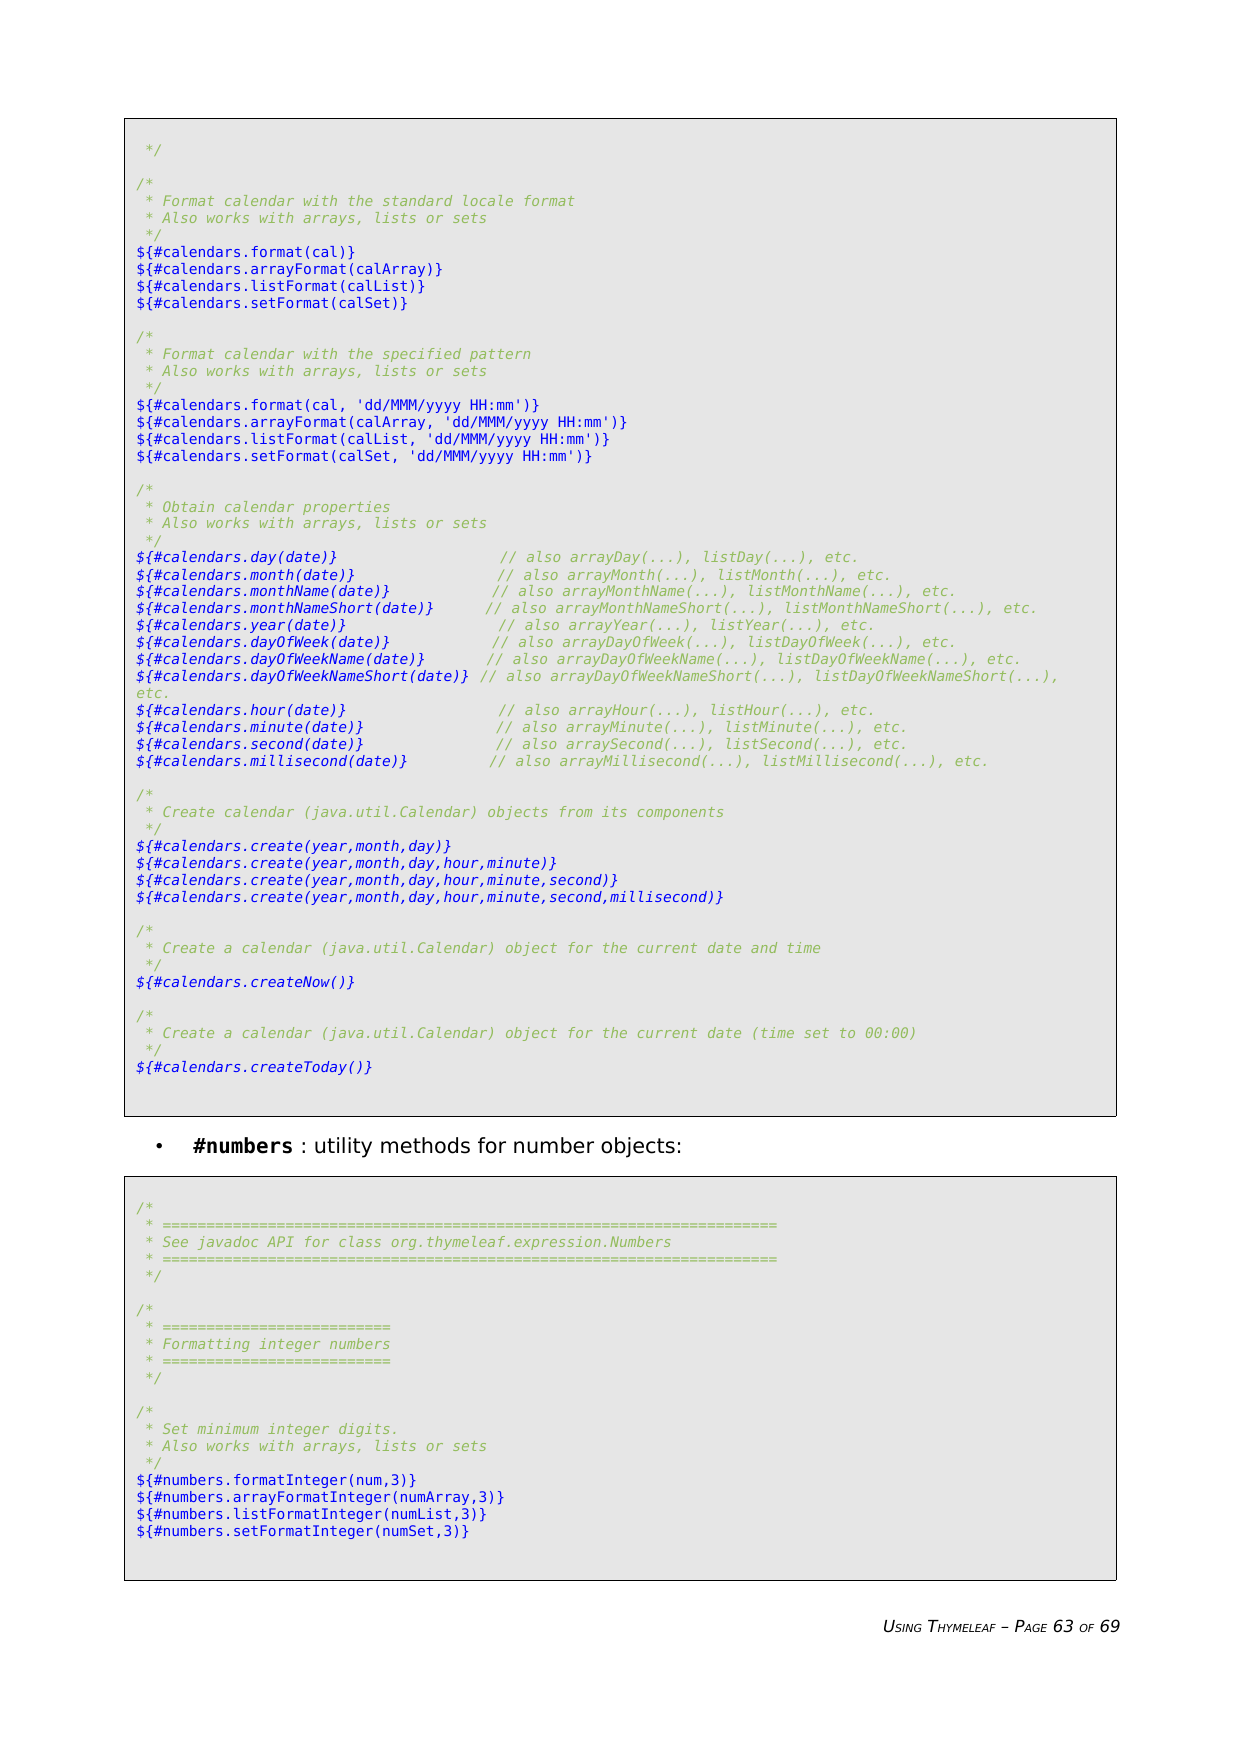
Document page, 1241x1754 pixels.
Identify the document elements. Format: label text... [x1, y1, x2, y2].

list #numbers : utility methods for number objects: [156, 1134, 1122, 1158]
text /* * ====================================================================== * See javadoc API for class org.thymeleaf.expression.Numbers * ====================================================================== */ /* * ========================== * Formatting integer numbers * ========================== */ /* * Set minimum integer digits. * Also works with arrays, lists or sets */ ${#numbers.formatInteger(num,3)} ${#numbers.arrayFormatInteger(numArray,3)} ${#numbers.listFormatInteger(numList,3)} ${#numbers.setFormatInteger(numSet,3)} [125, 1177, 1116, 1580]
text */ /* * Format calendar with the standard locale format * Also works with arrays, lists or sets */ ${#calendars.format(cal)} ${#calendars.arrayFormat(calArray)} ${#calendars.listFormat(calList)} ${#calendars.setFormat(calSet)} /* * Format calendar with the specified pattern * Also works with arrays, lists or sets */ ${#calendars.format(cal, 'dd/MMM/yyyy HH:mm')} ${#calendars.arrayFormat(calArray, 'dd/MMM/yyyy HH:mm')} ${#calendars.listFormat(calList, 'dd/MMM/yyyy HH:mm')} ${#calendars.setFormat(calSet, 'dd/MMM/yyyy HH:mm')} /* * Obtain calendar properties * Also works with arrays, lists or sets */ ${#calendars.day(date)} // also arrayDay(...), listDay(...), etc. ${#calendars.month(date)} // also arrayMonth(...), listMonth(...), etc. ${#calendars.monthName(date)} // also arrayMonthName(...), listMonthName(...), etc. ${#calendars.monthNameShort(date)} // also arrayMonthNameShort(...), listMonthNameShort(...), etc. ${#calendars.year(date)} // also arrayYear(...), listYear(...), etc. ${#calendars.dayOfWeek(date)} // also arrayDayOfWeek(...), listDayOfWeek(...), etc. ${#calendars.dayOfWeekName(date)} // also arrayDayOfWeekName(...), listDayOfWeekName(...), etc. ${#calendars.dayOfWeekNameShort(date)} // also arrayDayOfWeekNameShort(...), listDayOfWeekNameShort(...), etc. ${#calendars.hour(date)} // also arrayHour(...), listHour(...), etc. ${#calendars.minute(date)} // also arrayMinute(...), listMinute(...), etc. ${#calendars.second(date)} // also arraySecond(...), listSecond(...), etc. ${#calendars.millisecond(date)} // also arrayMillisecond(...), listMillisecond(...), etc. /* * Create calendar (java.util.Calendar) objects from its components */ ${#calendars.create(year,month,day)} ${#calendars.create(year,month,day,hour,minute)} ${#calendars.create(year,month,day,hour,minute,second)} ${#calendars.create(year,month,day,hour,minute,second,millisecond)} /* * Create a calendar (java.util.Calendar) object for the current date and time */ ${#calendars.createNow()} /* * Create a calendar (java.util.Calendar) object for the current date (time set to 00:00) */ ${#calendars.createToday()} [125, 119, 1116, 1116]
